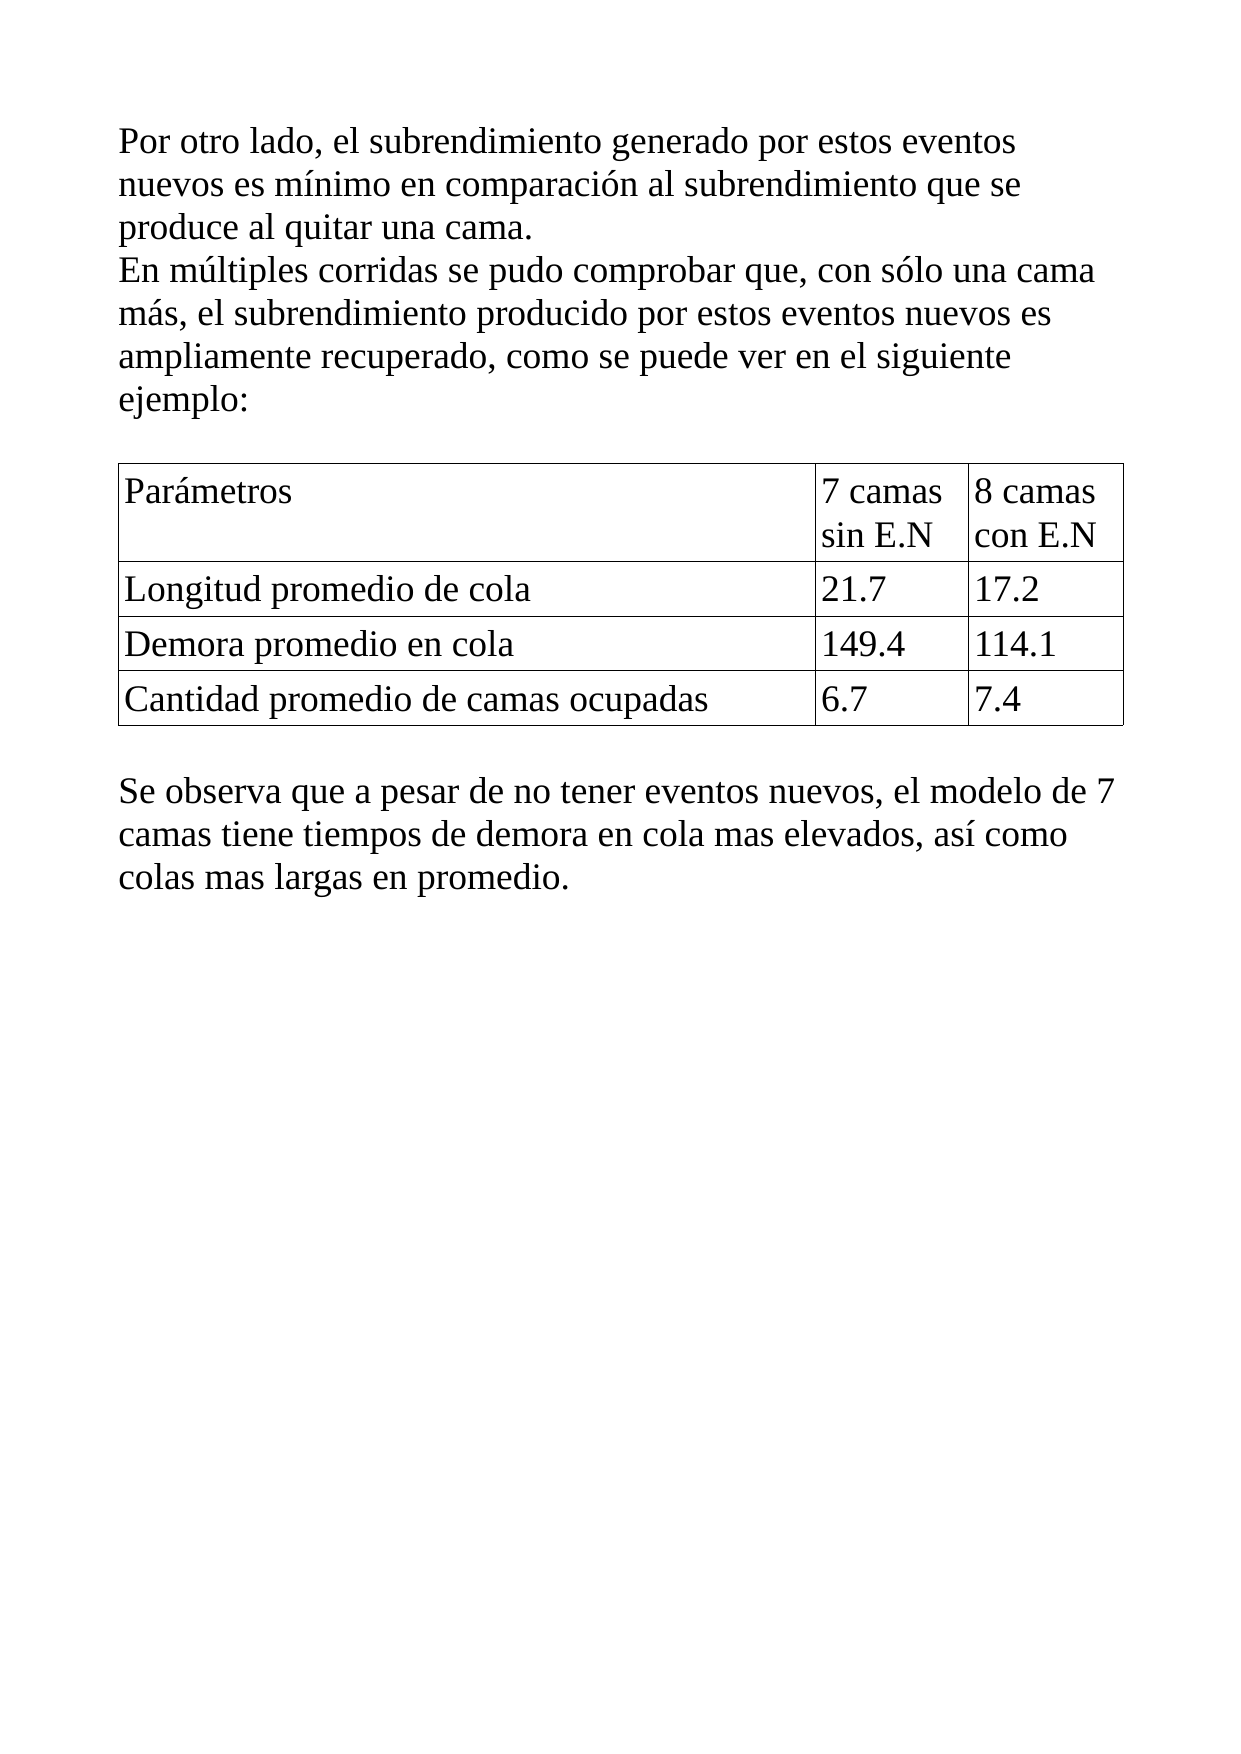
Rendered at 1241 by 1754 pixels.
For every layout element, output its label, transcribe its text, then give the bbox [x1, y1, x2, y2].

table_header Parámetros [119, 464, 815, 561]
text Por otro lado, el subrendimiento generado por estos eventos nuevos es mínimo en comparación al subrendimiento que se produce al quitar una cama. [118, 118, 1122, 247]
table_header 8 camas con E.N [969, 464, 1123, 561]
table_header 7 camas sin E.N [816, 464, 968, 561]
text Se observa que a pesar de no tener eventos nuevos, el modelo de 7 camas tiene tiempos de demora en cola mas elevados, así como colas mas largas en promedio. [118, 768, 1122, 898]
table_cell Demora promedio en cola [119, 617, 815, 670]
table_cell 6.7 [816, 671, 968, 725]
table_cell 114.1 [969, 617, 1123, 670]
table_cell 21.7 [816, 562, 968, 616]
table_cell 17.2 [969, 562, 1123, 616]
table_cell Cantidad promedio de camas ocupadas [119, 671, 815, 725]
text En múltiples corridas se pudo comprobar que, con sólo una cama más, el subrendimiento producido por estos eventos nuevos es ampliamente recuperado, como se puede ver en el siguiente ejemplo: [118, 247, 1122, 420]
table_cell Longitud promedio de cola [119, 562, 815, 616]
table_cell 149.4 [816, 617, 968, 670]
table_cell 7.4 [969, 671, 1123, 725]
